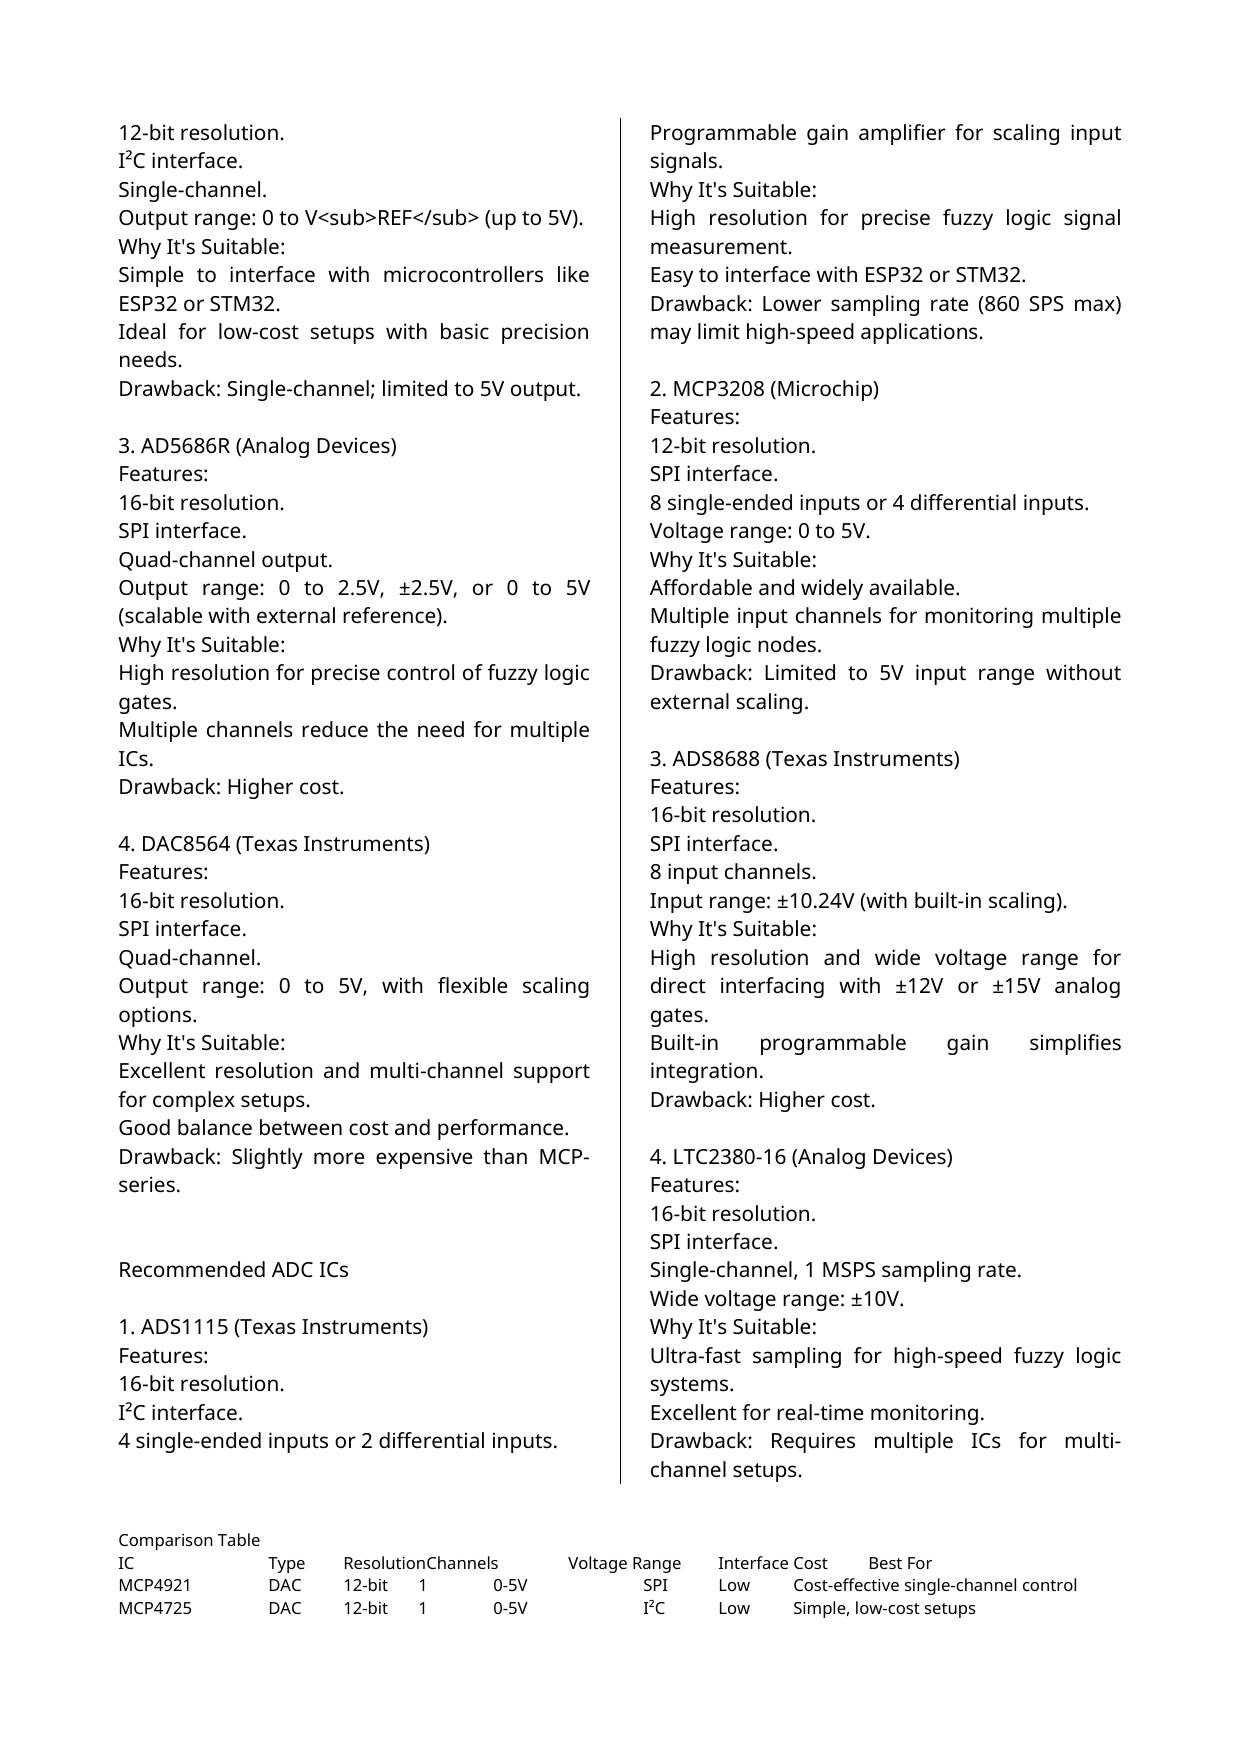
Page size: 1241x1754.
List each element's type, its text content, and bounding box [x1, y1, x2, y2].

text Output range: 0 to 5V, with flexible scaling options. [118, 971, 591, 1028]
text I²C interface. [118, 147, 591, 175]
text 8 single-ended inputs or 4 differential inputs. [649, 488, 1122, 516]
text Why It's Suitable: [649, 175, 1122, 203]
text Excellent resolution and multi-channel support for complex setups. [118, 1057, 591, 1113]
text Affordable and widely available. [649, 573, 1122, 602]
text Voltage range: 0 to 5V. [649, 516, 1122, 545]
text 4. LTC2380-16 (Analog Devices) [649, 1142, 1122, 1170]
text Features: [118, 459, 591, 488]
text 1. ADS1115 (Texas Instruments) [118, 1312, 591, 1341]
text 4 single-ended inputs or 2 differential inputs. [118, 1426, 591, 1455]
text 8 input channels. [649, 857, 1122, 886]
text 2. MCP3208 (Microchip) [649, 374, 1122, 402]
text 16-bit resolution. [649, 801, 1122, 829]
text IC Type ResolutionChannels Voltage Range Interface Cost Best For [118, 1551, 1122, 1574]
text Comparison Table [118, 1528, 1122, 1551]
text Output range: 0 to 2.5V, ±2.5V, or 0 to 5V (scalable with external reference). [118, 573, 591, 630]
text SPI interface. [649, 459, 1122, 488]
text Easy to interface with ESP32 or STM32. [649, 260, 1122, 289]
text 16-bit resolution. [118, 886, 591, 914]
text 3. AD5686R (Analog Devices) [118, 431, 591, 459]
text Drawback: Higher cost. [118, 772, 591, 801]
text Why It's Suitable: [649, 1312, 1122, 1341]
text Single-channel, 1 MSPS sampling rate. [649, 1256, 1122, 1284]
text Drawback: Limited to 5V input range without external scaling. [649, 658, 1122, 715]
text Drawback: Requires multiple ICs for multi-channel setups. [649, 1426, 1122, 1483]
text Features: [118, 1341, 591, 1369]
text Features: [649, 772, 1122, 801]
text Why It's Suitable: [118, 1028, 591, 1057]
text Programmable gain amplifier for scaling input signals. [649, 118, 1122, 175]
text Excellent for real-time monitoring. [649, 1398, 1122, 1426]
text Why It's Suitable: [118, 630, 591, 658]
text Features: [649, 402, 1122, 431]
text Ultra-fast sampling for high-speed fuzzy logic systems. [649, 1341, 1122, 1398]
text Drawback: Single-channel; limited to 5V output. [118, 374, 591, 402]
text MCP4725 DAC 12-bit 1 0-5V I²C Low Simple, low-cost setups [118, 1597, 1122, 1619]
text 12-bit resolution. [649, 431, 1122, 459]
text High resolution for precise fuzzy logic signal measurement. [649, 203, 1122, 260]
text 16-bit resolution. [118, 488, 591, 516]
text Recommended ADC ICs [118, 1256, 591, 1284]
text SPI interface. [649, 829, 1122, 857]
text Drawback: Lower sampling rate (860 SPS max) may limit high-speed applications. [649, 289, 1122, 346]
text Single-channel. [118, 175, 591, 203]
text Multiple input channels for monitoring multiple fuzzy logic nodes. [649, 602, 1122, 658]
text 16-bit resolution. [118, 1369, 591, 1398]
text SPI interface. [118, 914, 591, 943]
text Drawback: Higher cost. [649, 1085, 1122, 1113]
text 4. DAC8564 (Texas Instruments) [118, 829, 591, 857]
text Why It's Suitable: [649, 545, 1122, 573]
text 3. ADS8688 (Texas Instruments) [649, 744, 1122, 772]
text 16-bit resolution. [649, 1199, 1122, 1227]
text Drawback: Slightly more expensive than MCP-series. [118, 1142, 591, 1199]
text Input range: ±10.24V (with built-in scaling). [649, 886, 1122, 914]
text Quad-channel output. [118, 545, 591, 573]
text Why It's Suitable: [118, 232, 591, 260]
text Output range: 0 to V<sub>REF</sub> (up to 5V). [118, 203, 591, 232]
text Why It's Suitable: [649, 914, 1122, 943]
text Simple to interface with microcontrollers like ESP32 or STM32. [118, 260, 591, 317]
text Good balance between cost and performance. [118, 1113, 591, 1142]
text Quad-channel. [118, 943, 591, 971]
text 12-bit resolution. [118, 118, 591, 147]
text Built-in programmable gain simplifies integration. [649, 1028, 1122, 1085]
text High resolution and wide voltage range for direct interfacing with ±12V or ±15V analog gates. [649, 943, 1122, 1028]
text I²C interface. [118, 1398, 591, 1426]
text SPI interface. [118, 516, 591, 545]
text SPI interface. [649, 1227, 1122, 1256]
text High resolution for precise control of fuzzy logic gates. [118, 658, 591, 715]
text Wide voltage range: ±10V. [649, 1284, 1122, 1312]
text Ideal for low-cost setups with basic precision needs. [118, 317, 591, 374]
text Features: [118, 857, 591, 886]
text Features: [649, 1170, 1122, 1199]
text Multiple channels reduce the need for multiple ICs. [118, 715, 591, 772]
text MCP4921 DAC 12-bit 1 0-5V SPI Low Cost-effective single-channel control [118, 1574, 1122, 1597]
